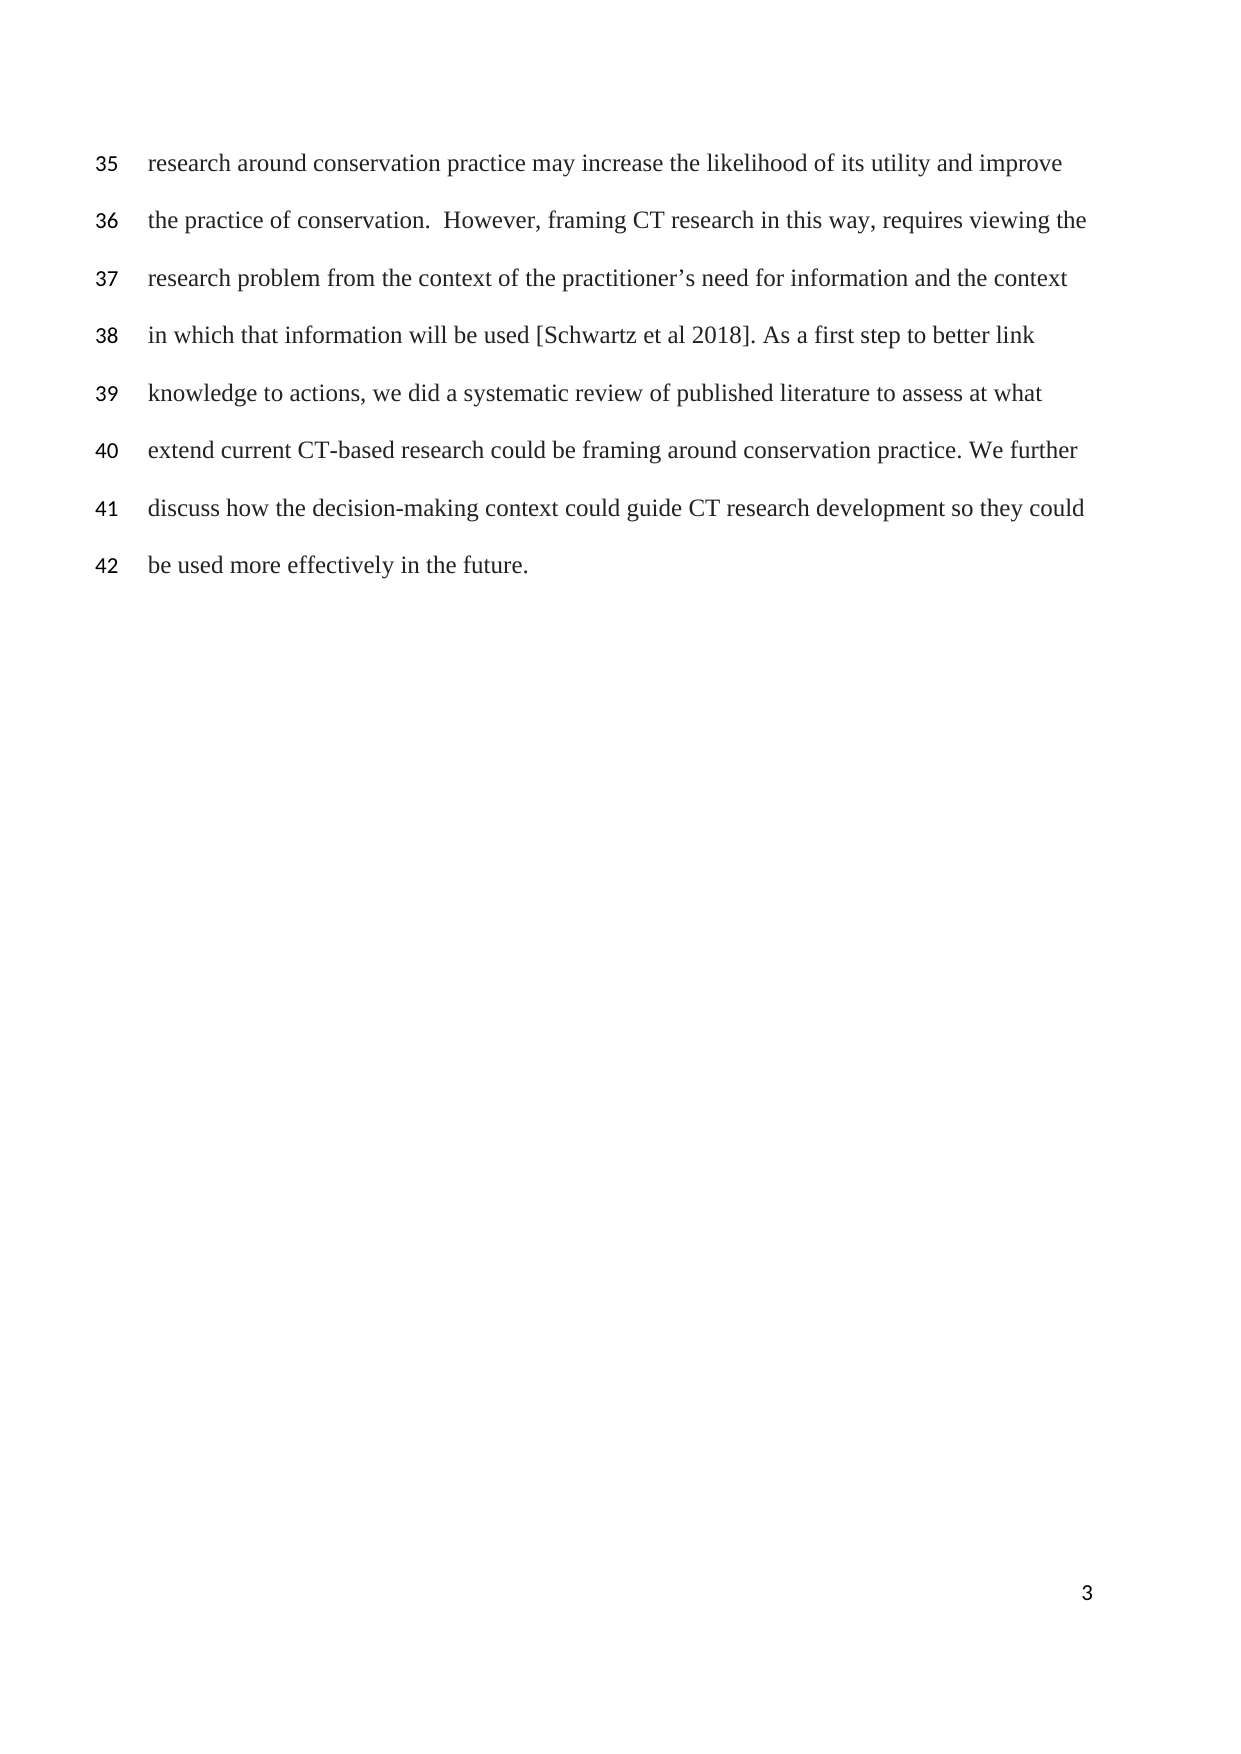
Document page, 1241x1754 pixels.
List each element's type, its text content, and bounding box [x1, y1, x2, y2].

text research around conservation practice may increase the likelihood of its utility and improve the practice of conservation. However, framing CT research in this way, requires viewing the research problem from the context of the practitioner’s need for information and the context in which that information will be used [Schwartz et al 2018]. As a first step to better link knowledge to actions, we did a systematic review of published literature to assess at what extend current CT-based research could be framing around conservation practice. We further discuss how the decision-making context could guide CT research development so they could be used more effectively in the future. [148, 148, 1093, 579]
